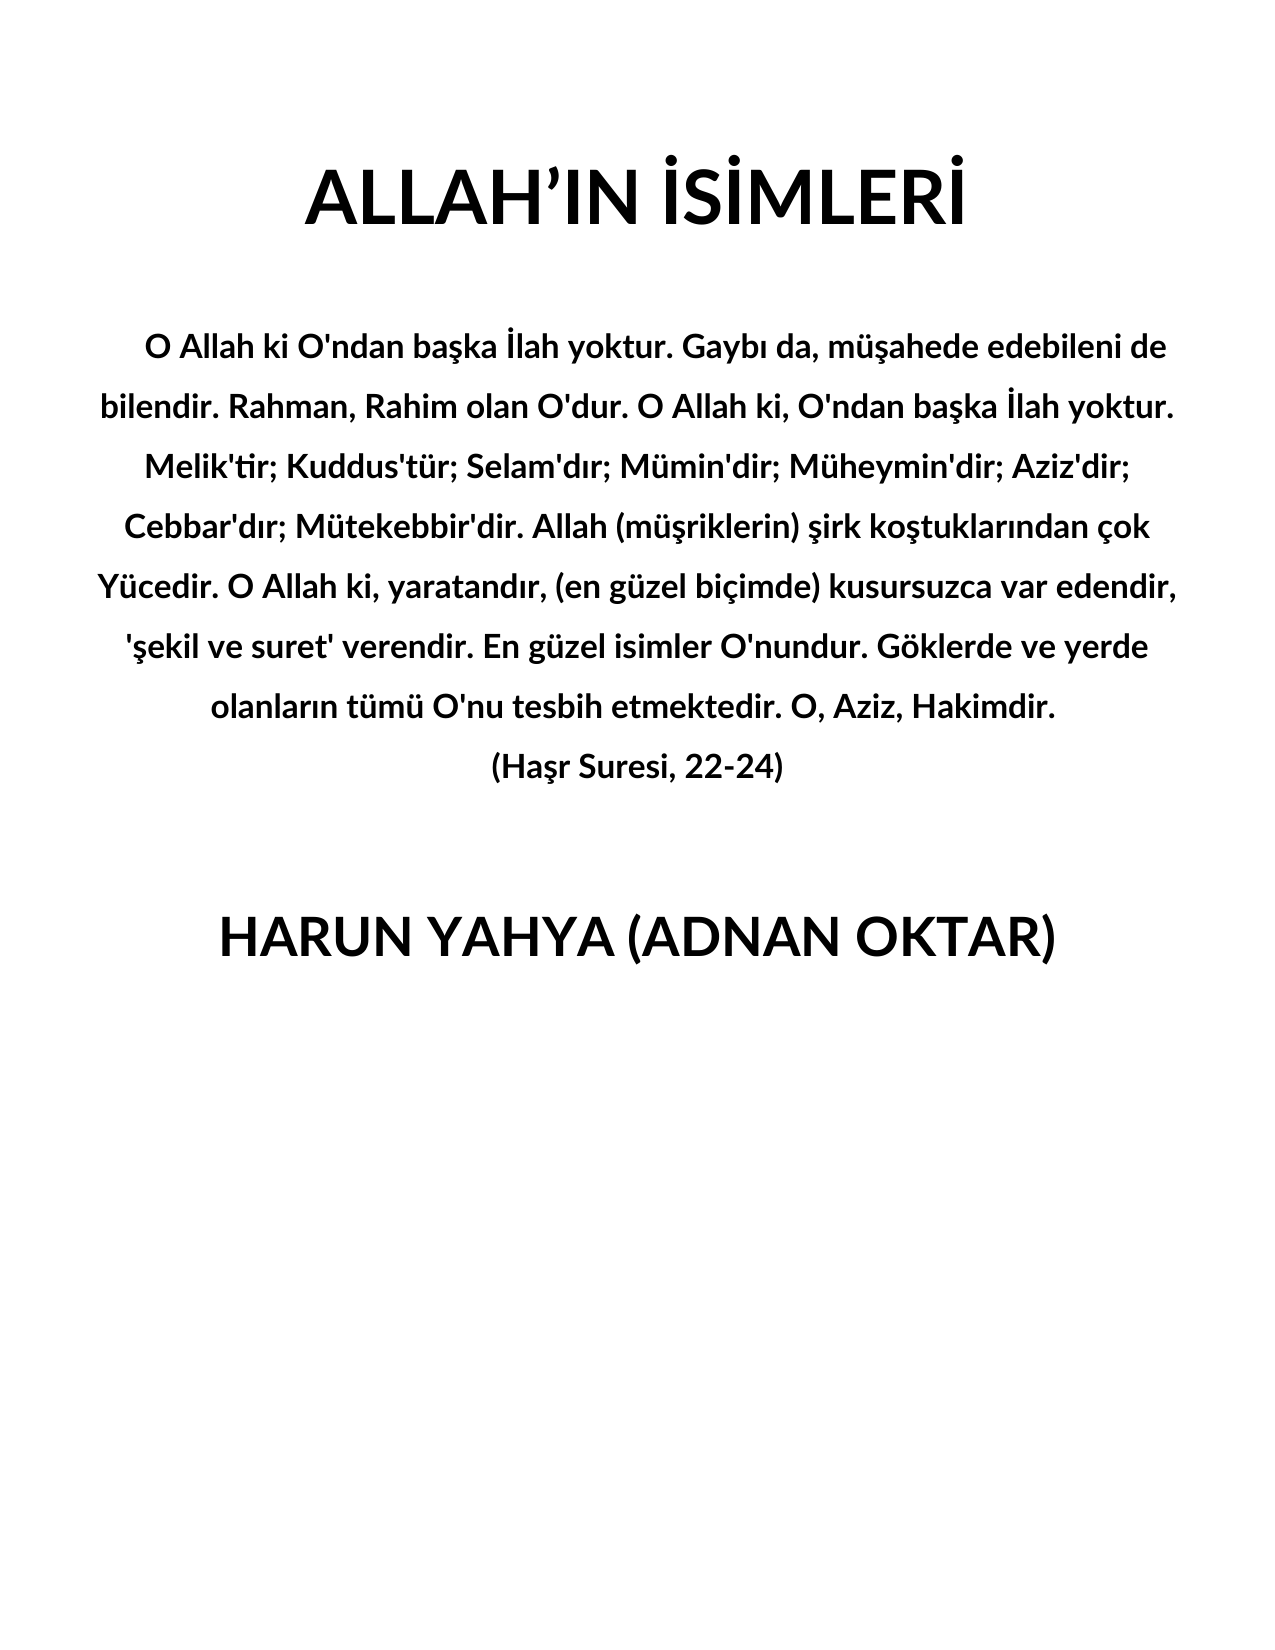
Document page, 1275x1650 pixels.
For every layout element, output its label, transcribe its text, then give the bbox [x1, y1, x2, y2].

text HARUN YAHYA (ADNAN OKTAR) [75, 903, 1200, 968]
text O Allah ki O'ndan başka İlah yoktur. Gaybı da, müşahede edebileni de bilendir. Rahman, Rahim olan O'dur. O Allah ki, O'ndan başka İlah yoktur. Melik'tir; Kuddus'tür; Selam'dır; Mümin'dir; Müheymin'dir; Aziz'dir; Cebbar'dır; Mütekebbir'dir. Allah (müşriklerin) şirk koştuklarından çok Yücedir. O Allah ki, yaratandır, (en güzel biçimde) kusursuzca var edendir, 'şekil ve suret' verendir. En güzel isimler O'nundur. Göklerde ve yerde olanların tümü O'nu tesbih etmektedir. O, Aziz, Hakimdir. (Haşr Suresi, 22-24) [75, 325, 1200, 785]
subtitle ALLAH’IN İSİMLERİ [75, 150, 1200, 240]
